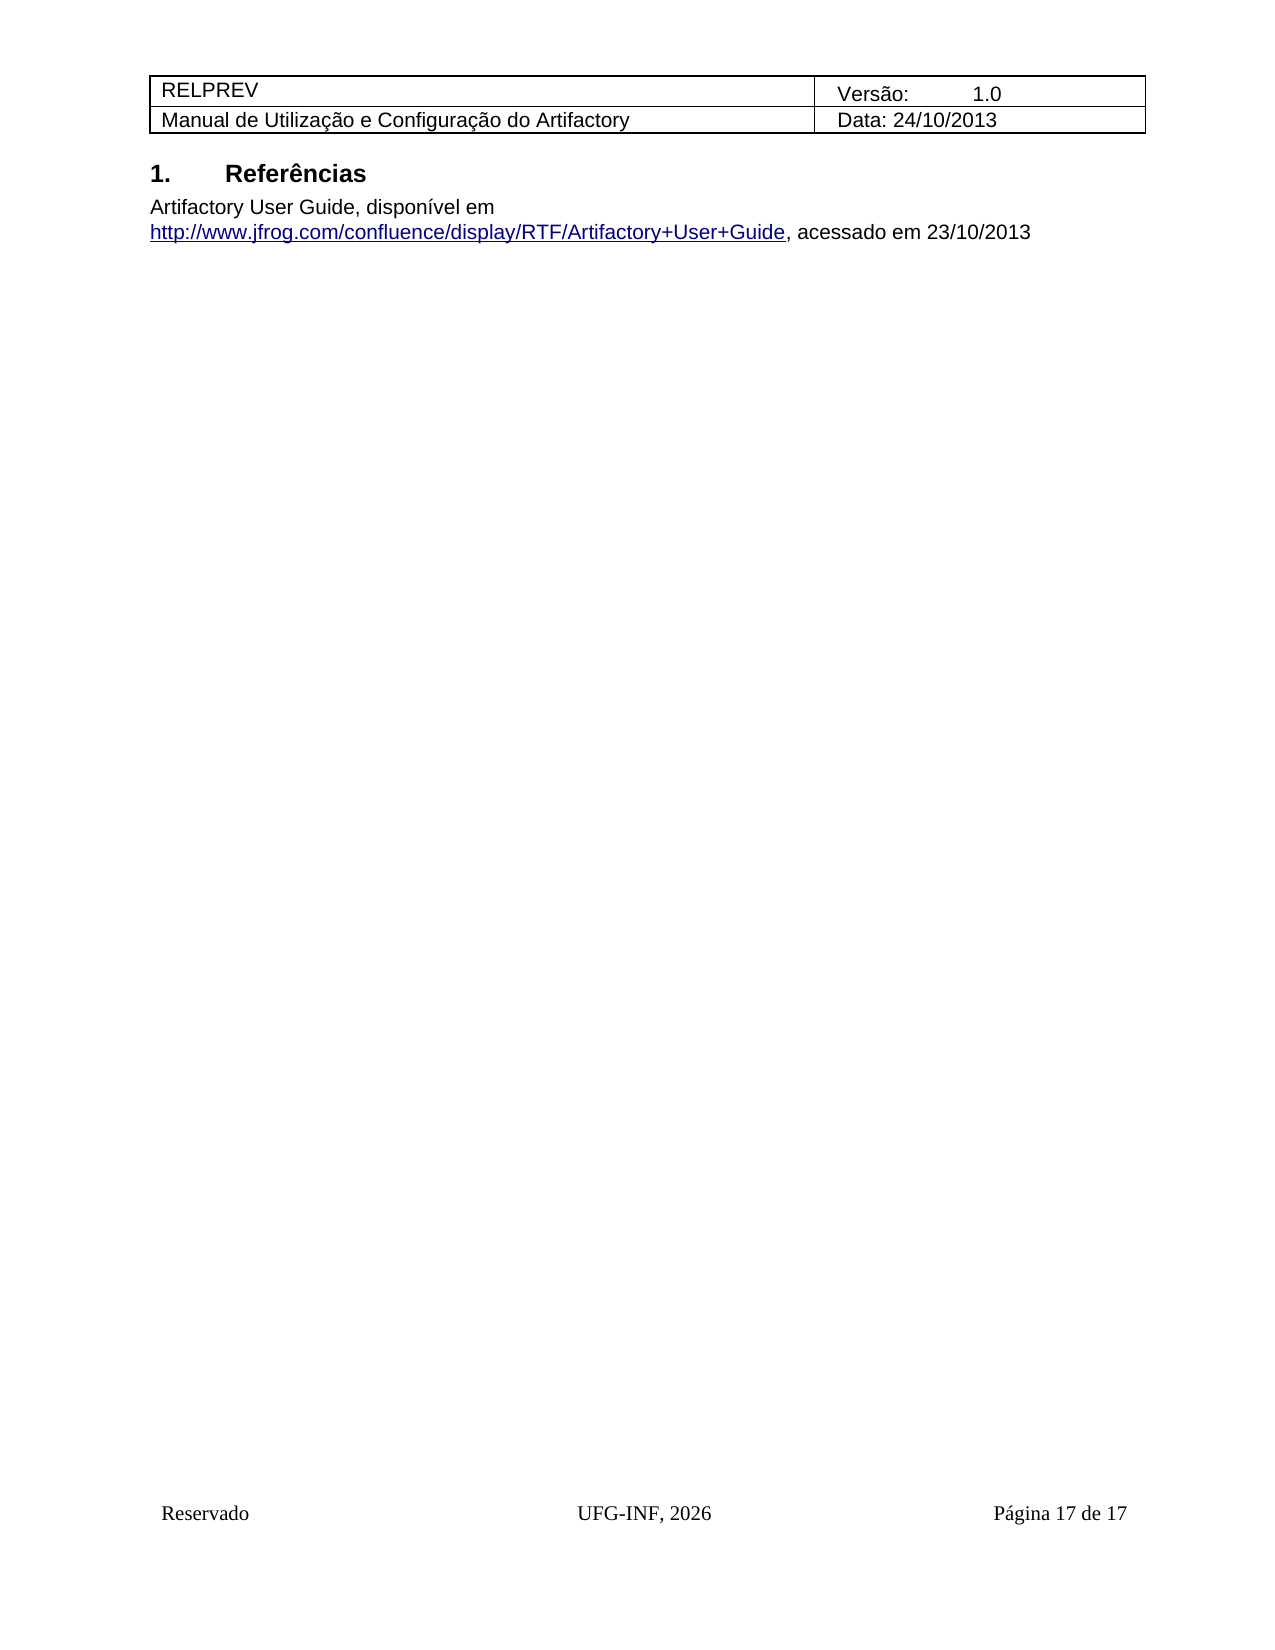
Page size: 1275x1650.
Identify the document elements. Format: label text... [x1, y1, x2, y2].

text Artifactory User Guide, disponível em http://www.jfrog.com/confluence/display/RTF/Artifactory+User+Guide, acessado em 23/10/2013 [150, 194, 1125, 244]
subtitle Referências [150, 159, 1125, 188]
